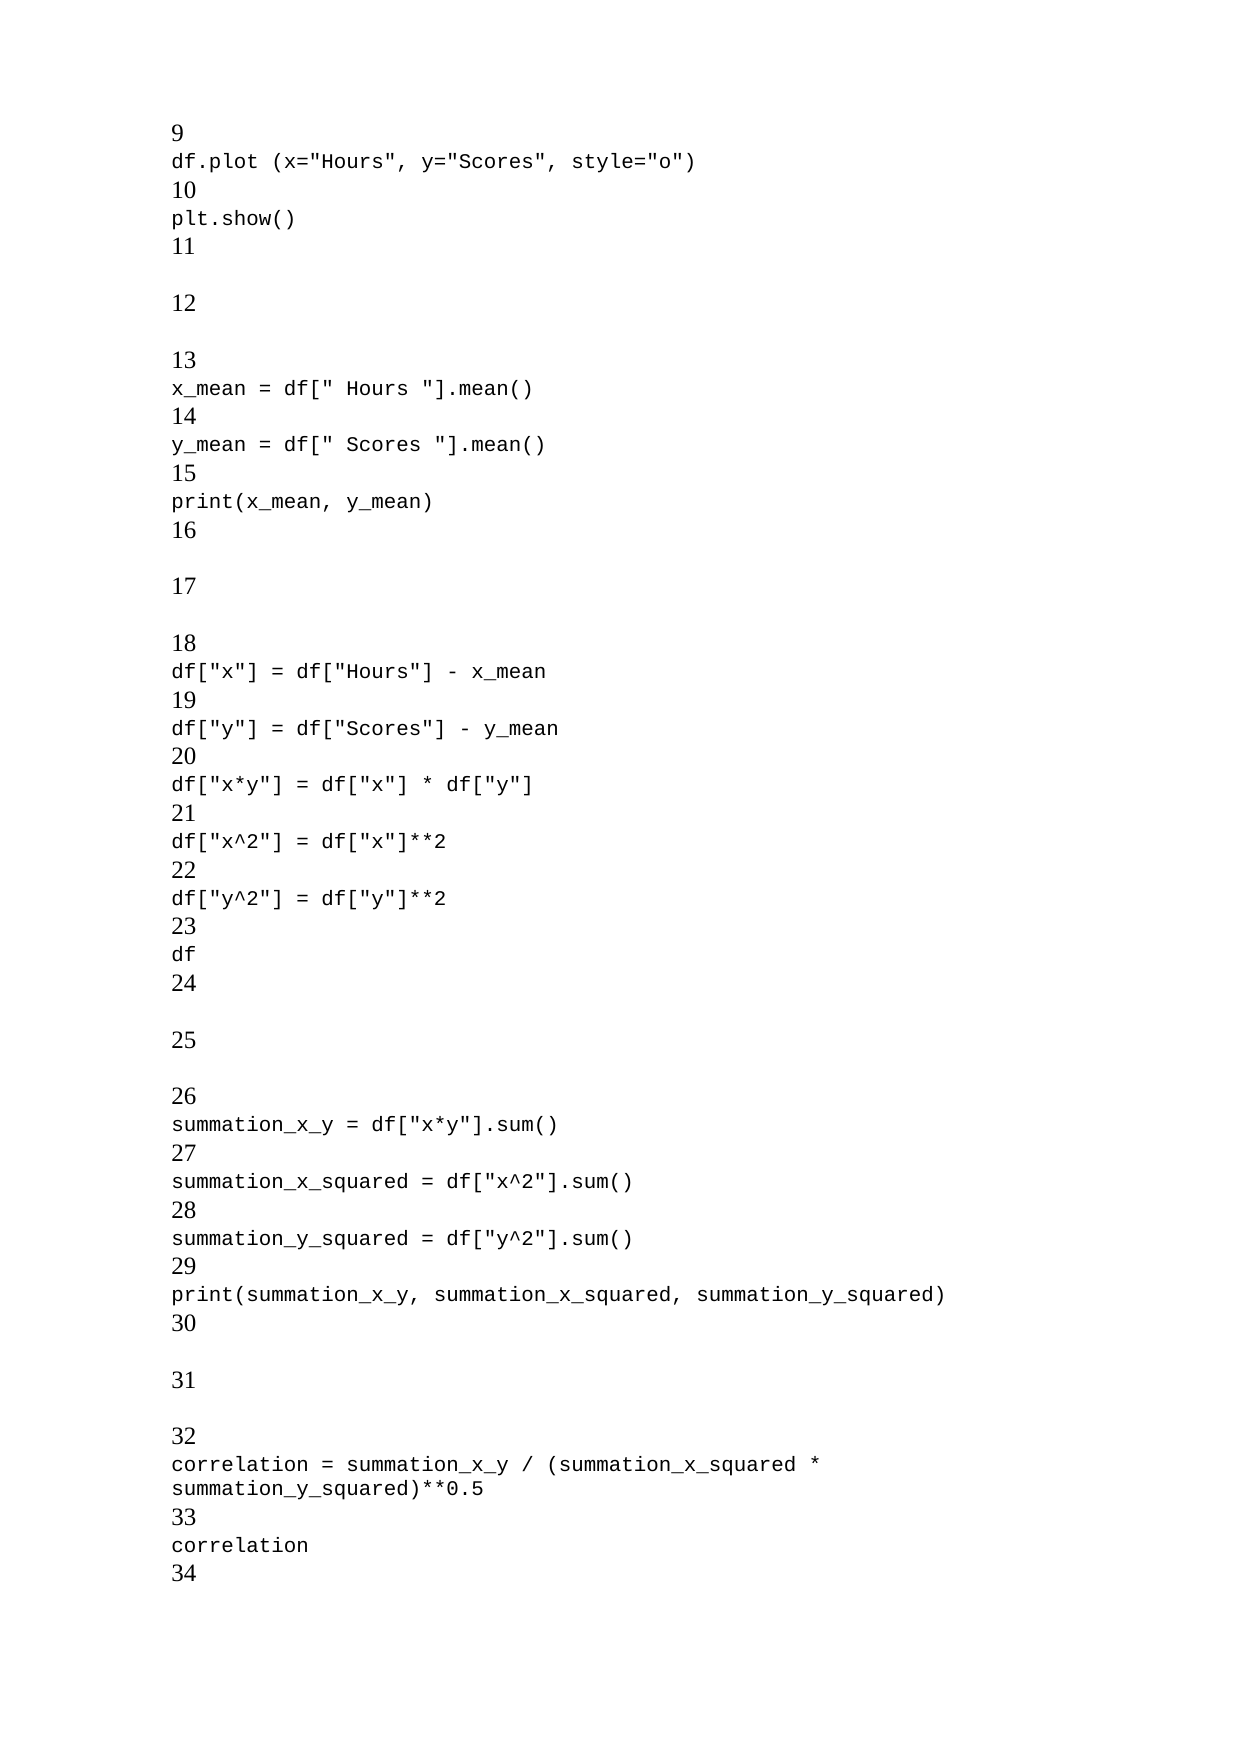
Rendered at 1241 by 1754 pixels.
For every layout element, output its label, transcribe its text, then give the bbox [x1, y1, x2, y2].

text 32 [171, 1421, 1122, 1450]
text ​ [171, 264, 1122, 288]
text x_mean = df[" Hours "].mean() [171, 378, 1122, 401]
text 18 [171, 628, 1122, 657]
text df["y^2"] = df["y"]**2 [171, 888, 1122, 911]
text ​ [171, 1058, 1122, 1081]
text df.plot (x="Hours", y="Scores", style="o") [171, 151, 1122, 175]
text ​ [171, 604, 1122, 628]
text 30 [171, 1308, 1122, 1337]
text 31 [171, 1365, 1122, 1393]
text correlation [171, 1535, 1122, 1558]
text ​ [171, 548, 1122, 571]
text ​ [171, 321, 1122, 345]
text 16 [171, 515, 1122, 543]
text summation_x_y = df["x*y"].sum() [171, 1114, 1122, 1138]
text df["x"] = df["Hours"] - x_mean [171, 661, 1122, 685]
text 11 [171, 231, 1122, 260]
text 23 [171, 911, 1122, 940]
text 21 [171, 798, 1122, 827]
text 10 [171, 175, 1122, 203]
text 33 [171, 1502, 1122, 1531]
text 29 [171, 1251, 1122, 1280]
text 34 [171, 1558, 1122, 1587]
text 12 [171, 288, 1122, 317]
text 13 [171, 345, 1122, 373]
text 24 [171, 968, 1122, 997]
text df["x*y"] = df["x"] * df["y"] [171, 774, 1122, 798]
text 28 [171, 1195, 1122, 1223]
text 9 [171, 118, 1122, 147]
text y_mean = df[" Scores "].mean() [171, 434, 1122, 458]
text summation_y_squared = df["y^2"].sum() [171, 1228, 1122, 1251]
text 19 [171, 685, 1122, 713]
text 27 [171, 1138, 1122, 1167]
text print(x_mean, y_mean) [171, 491, 1122, 515]
text ​ [171, 1341, 1122, 1365]
text 26 [171, 1081, 1122, 1110]
text df [171, 944, 1122, 968]
text print(summation_x_y, summation_x_squared, summation_y_squared) [171, 1284, 1122, 1308]
text 15 [171, 458, 1122, 487]
text 14 [171, 401, 1122, 430]
text 17 [171, 571, 1122, 600]
text summation_x_squared = df["x^2"].sum() [171, 1171, 1122, 1195]
text 20 [171, 741, 1122, 770]
text df["x^2"] = df["x"]**2 [171, 831, 1122, 855]
text 22 [171, 855, 1122, 883]
text correlation = summation_x_y / (summation_x_squared * summation_y_squared)**0.5 [171, 1454, 1122, 1502]
text 25 [171, 1025, 1122, 1053]
text ​ [171, 1591, 1122, 1615]
text ​ [171, 1001, 1122, 1025]
text df["y"] = df["Scores"] - y_mean [171, 718, 1122, 741]
text plt.show() [171, 208, 1122, 231]
text ​ [171, 1398, 1122, 1421]
